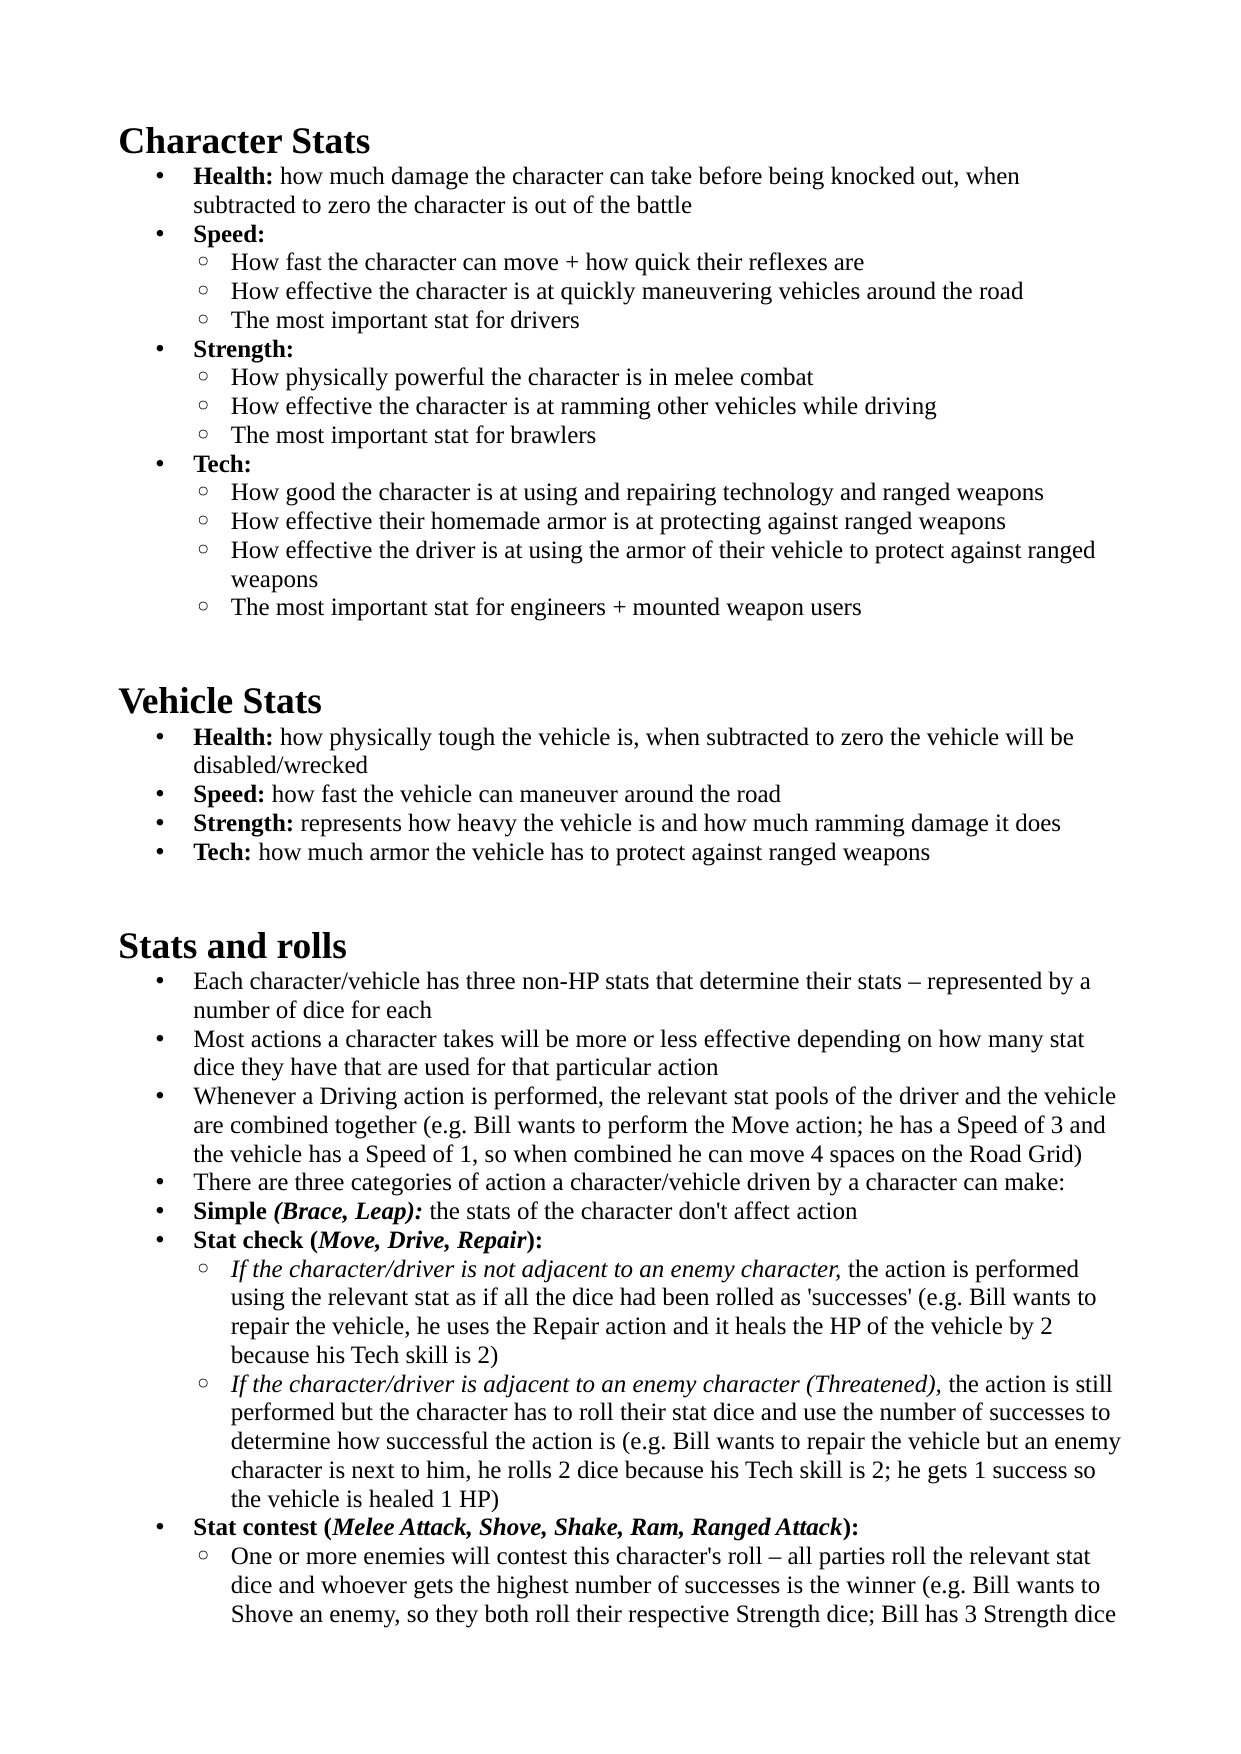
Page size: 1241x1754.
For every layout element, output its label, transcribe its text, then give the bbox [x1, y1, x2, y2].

list Whenever a Driving action is performed, the relevant stat pools of the driver and the vehicle are combined together (e.g. Bill wants to perform the Move action; he has a Speed of 3 and the vehicle has a Speed of 1, so when combined he can move 4 spaces on the Road Grid) [156, 1081, 1122, 1167]
list Speed: [156, 219, 1122, 247]
list How physically powerful the character is in melee combat [193, 362, 1122, 391]
list If the character/driver is not adjacent to an enemy character, the action is performed using the relevant stat as if all the dice had been rolled as 'successes' (e.g. Bill wants to repair the vehicle, he uses the Repair action and it heals the HP of the vehicle by 2 because his Tech skill is 2) [193, 1254, 1122, 1369]
list Health: how physically tough the vehicle is, when subtracted to zero the vehicle will be disabled/wrecked [156, 722, 1122, 779]
text Vehicle Stats [118, 679, 1122, 722]
list How fast the character can move + how quick their reflexes are [193, 247, 1122, 276]
list Each character/vehicle has three non-HP stats that determine their stats – represented by a number of dice for each [156, 966, 1122, 1024]
list Health: how much damage the character can take before being knocked out, when subtracted to zero the character is out of the battle [156, 161, 1122, 219]
list There are three categories of action a character/vehicle driven by a character can make: [156, 1167, 1122, 1196]
text Stats and rolls [118, 923, 1122, 966]
list How effective the driver is at using the armor of their vehicle to protect against ranged weapons [193, 535, 1122, 592]
list Stat contest (Melee Attack, Shove, Shake, Ram, Ranged Attack): [156, 1512, 1122, 1541]
list The most important stat for brawlers [193, 420, 1122, 449]
list Speed: how fast the vehicle can maneuver around the road [156, 779, 1122, 808]
list Simple (Brace, Leap): the stats of the character don't affect action [156, 1196, 1122, 1225]
list Most actions a character takes will be more or less effective depending on how many stat dice they have that are used for that particular action [156, 1024, 1122, 1081]
text Character Stats [118, 118, 1122, 161]
list Strength: [156, 334, 1122, 362]
list Stat check (Move, Drive, Repair): [156, 1225, 1122, 1254]
list How effective the character is at ramming other vehicles while driving [193, 391, 1122, 420]
list The most important stat for drivers [193, 305, 1122, 334]
list How good the character is at using and repairing technology and ranged weapons [193, 477, 1122, 506]
list The most important stat for engineers + mounted weapon users [193, 592, 1122, 621]
list How effective their homemade armor is at protecting against ranged weapons [193, 506, 1122, 535]
list One or more enemies will contest this character's roll – all parties roll the relevant stat dice and whoever gets the highest number of successes is the winner (e.g. Bill wants to Shove an enemy, so they both roll their respective Strength dice; Bill has 3 Strength dice [193, 1541, 1122, 1627]
list How effective the character is at quickly maneuvering vehicles around the road [193, 276, 1122, 305]
list Tech: [156, 449, 1122, 477]
list Strength: represents how heavy the vehicle is and how much ramming damage it does [156, 808, 1122, 837]
list If the character/driver is adjacent to an enemy character (Threatened), the action is still performed but the character has to roll their stat dice and use the number of successes to determine how successful the action is (e.g. Bill wants to repair the vehicle but an enemy character is next to him, he rolls 2 dice because his Tech skill is 2; he gets 1 success so the vehicle is healed 1 HP) [193, 1369, 1122, 1512]
list Tech: how much armor the vehicle has to protect against ranged weapons [156, 837, 1122, 866]
